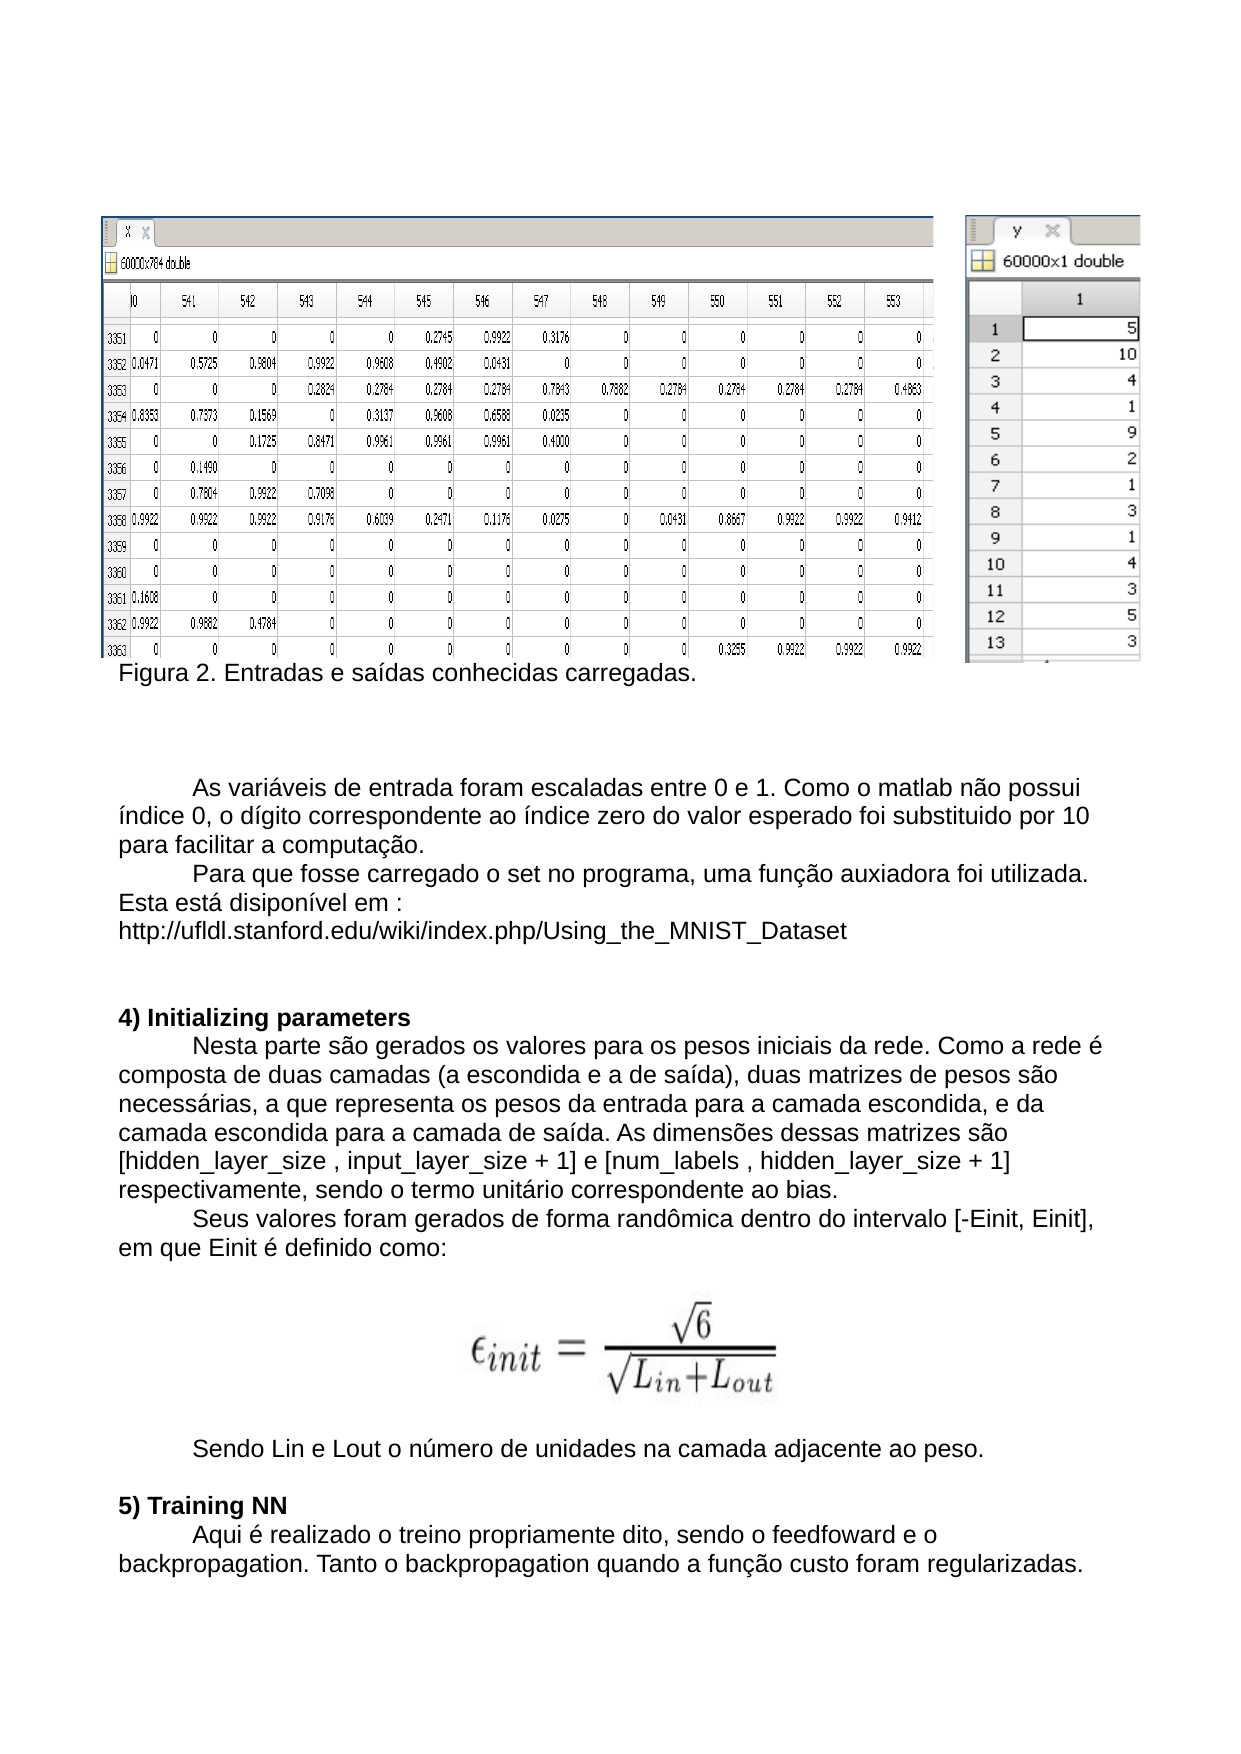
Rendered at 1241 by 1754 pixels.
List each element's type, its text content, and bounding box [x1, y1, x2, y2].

text As variáveis de entrada foram escaladas entre 0 e 1. Como o matlab não possui índice 0, o dígito correspondente ao índice zero do valor esperado foi substituido por 10 para facilitar a computação. [118, 773, 1122, 859]
text Seus valores foram gerados de forma randômica dentro do intervalo [-Einit, Einit], [118, 1204, 1122, 1233]
text Aqui é realizado o treino propriamente dito, sendo o feedfoward e o backpropagation. Tanto o backpropagation quando a função custo foram regularizadas. [118, 1520, 1122, 1578]
picture [100, 216, 934, 658]
text 5) Training NN [118, 1491, 1122, 1520]
text Sendo Lin e Lout o número de unidades na camada adjacente ao peso. [118, 1434, 1122, 1463]
picture [462, 1290, 778, 1407]
text em que Einit é definido como: [118, 1233, 1122, 1261]
picture [965, 215, 1141, 663]
text 4) Initializing parameters [118, 1003, 1122, 1031]
text Nesta parte são gerados os valores para os pesos iniciais da rede. Como a rede é composta de duas camadas (a escondida e a de saída), duas matrizes de pesos são necessárias, a que representa os pesos da entrada para a camada escondida, e da camada escondida para a camada de saída. As dimensões dessas matrizes são [hidden_layer_size , input_layer_size + 1] e [num_labels , hidden_layer_size + 1] respectivamente, sendo o termo unitário correspondente ao bias. [118, 1031, 1122, 1204]
text Figura 2. Entradas e saídas conhecidas carregadas. [118, 204, 1122, 686]
text Para que fosse carregado o set no programa, uma função auxiadora foi utilizada. Esta está disiponível em : http://ufldl.stanford.edu/wiki/index.php/Using_the_MNIST_Dataset [118, 859, 1122, 945]
